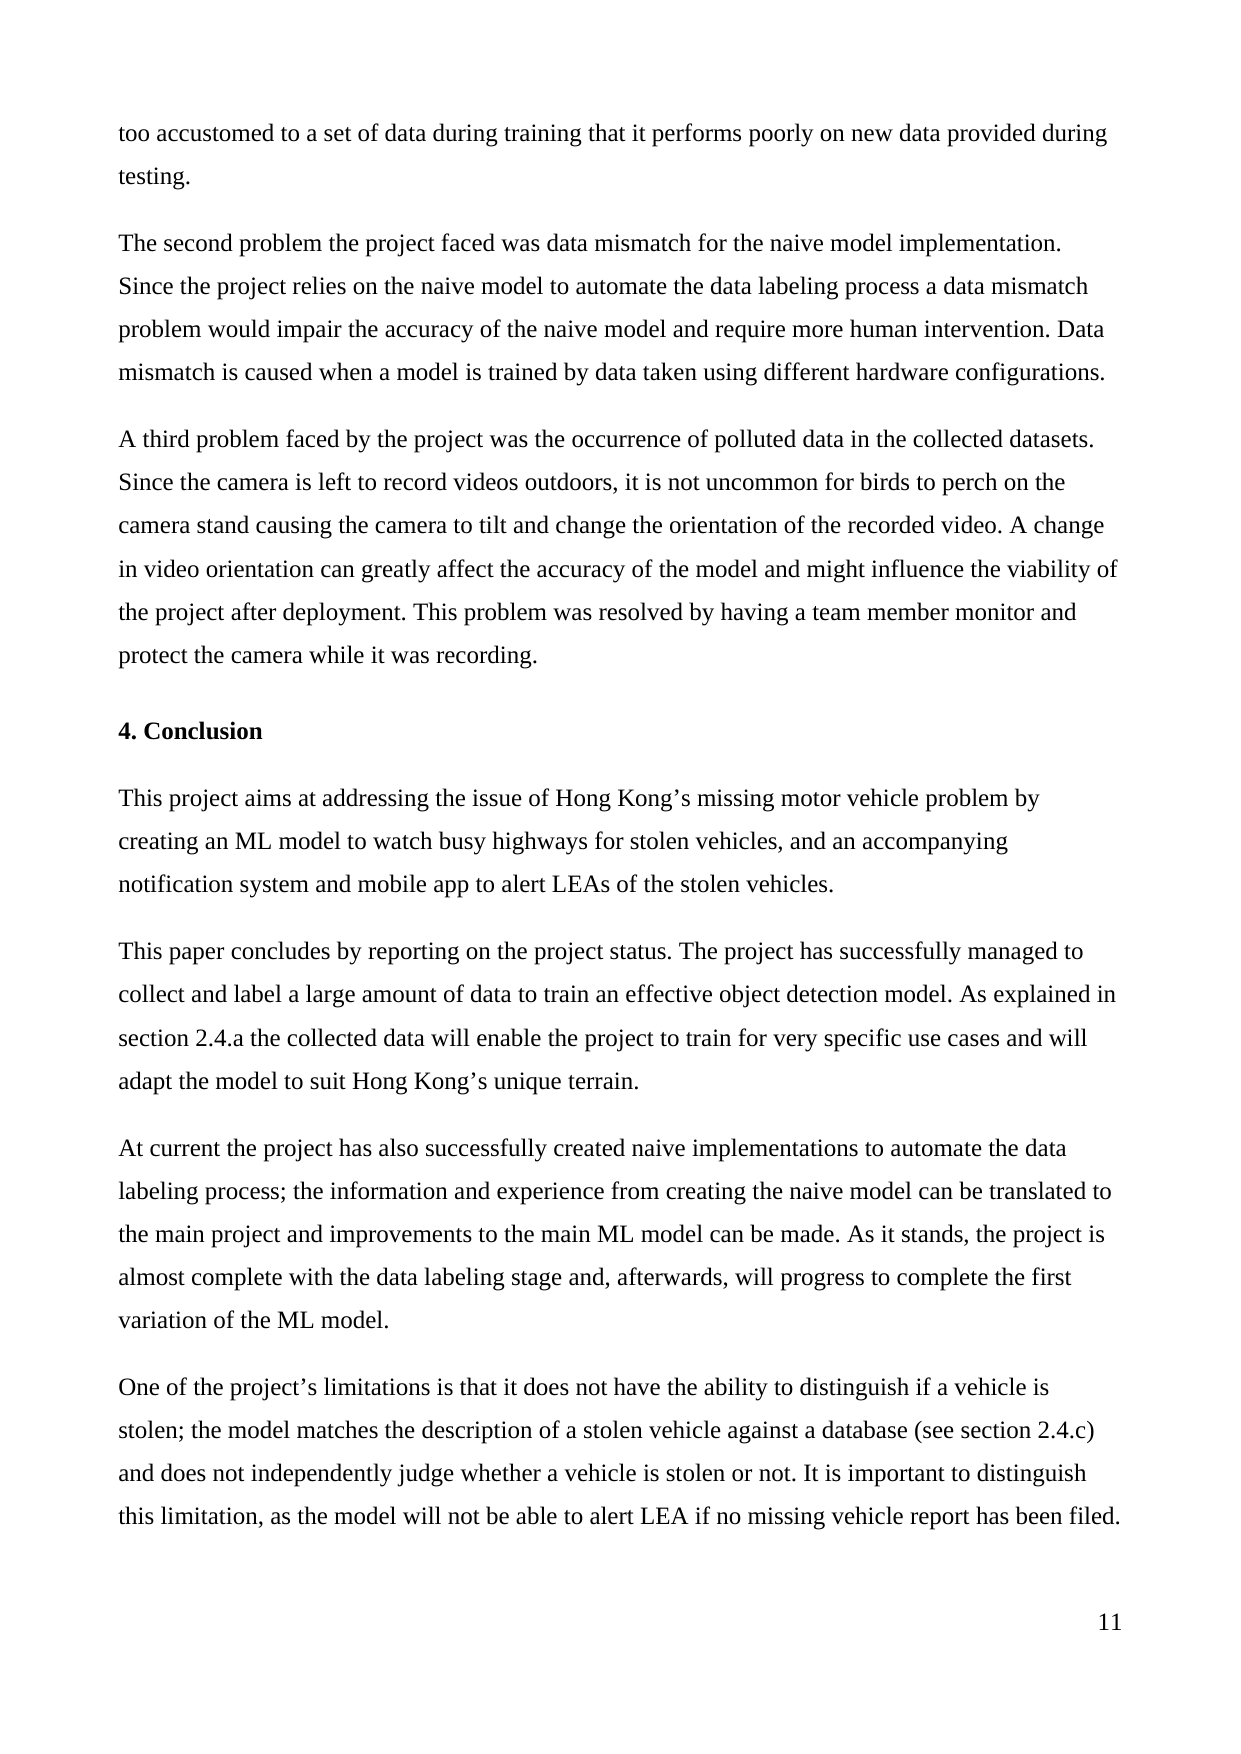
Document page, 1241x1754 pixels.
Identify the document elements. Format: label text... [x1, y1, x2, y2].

text This paper concludes by reporting on the project status. The project has successfully managed to collect and label a large amount of data to train an effective object detection model. As explained in section 2.4.a the collected data will enable the project to train for very specific use cases and will adapt the model to suit Hong Kong’s unique terrain. [118, 936, 1122, 1094]
text One of the project’s limitations is that it does not have the ability to distinguish if a vehicle is stolen; the model matches the description of a stolen vehicle against a database (see section 2.4.c) and does not independently judge whether a vehicle is stolen or not. It is important to distinguish this limitation, as the model will not be able to alert LEA if no missing vehicle report has been filed. [118, 1372, 1122, 1530]
text The second problem the project faced was data mismatch for the naive model implementation. Since the project relies on the naive model to automate the data labeling process a data mismatch problem would impair the accuracy of the naive model and require more human intervention. Data mismatch is caused when a model is trained by data taken using different hardware configurations. [118, 228, 1122, 386]
text too accustomed to a set of data during training that it performs poorly on new data provided during testing. [118, 118, 1122, 190]
subtitle 4. Conclusion [118, 716, 1122, 744]
text A third problem faced by the project was the occurrence of polluted data in the collected datasets. Since the camera is left to record videos outdoors, it is not uncommon for birds to perch on the camera stand causing the camera to tilt and change the orientation of the recorded video. A change in video orientation can greatly affect the accuracy of the model and might influence the viability of the project after deployment. This problem was resolved by having a team member monitor and protect the camera while it was recording. [118, 424, 1122, 669]
text At current the project has also successfully created naive implementations to automate the data labeling process; the information and experience from creating the naive model can be translated to the main project and improvements to the main ML model can be made. As it stands, the project is almost complete with the data labeling stage and, afterwards, will progress to complete the first variation of the ML model. [118, 1133, 1122, 1334]
text This project aims at addressing the issue of Hong Kong’s missing motor vehicle problem by creating an ML model to watch busy highways for stolen vehicles, and an accompanying notification system and mobile app to alert LEAs of the stolen vehicles. [118, 783, 1122, 898]
